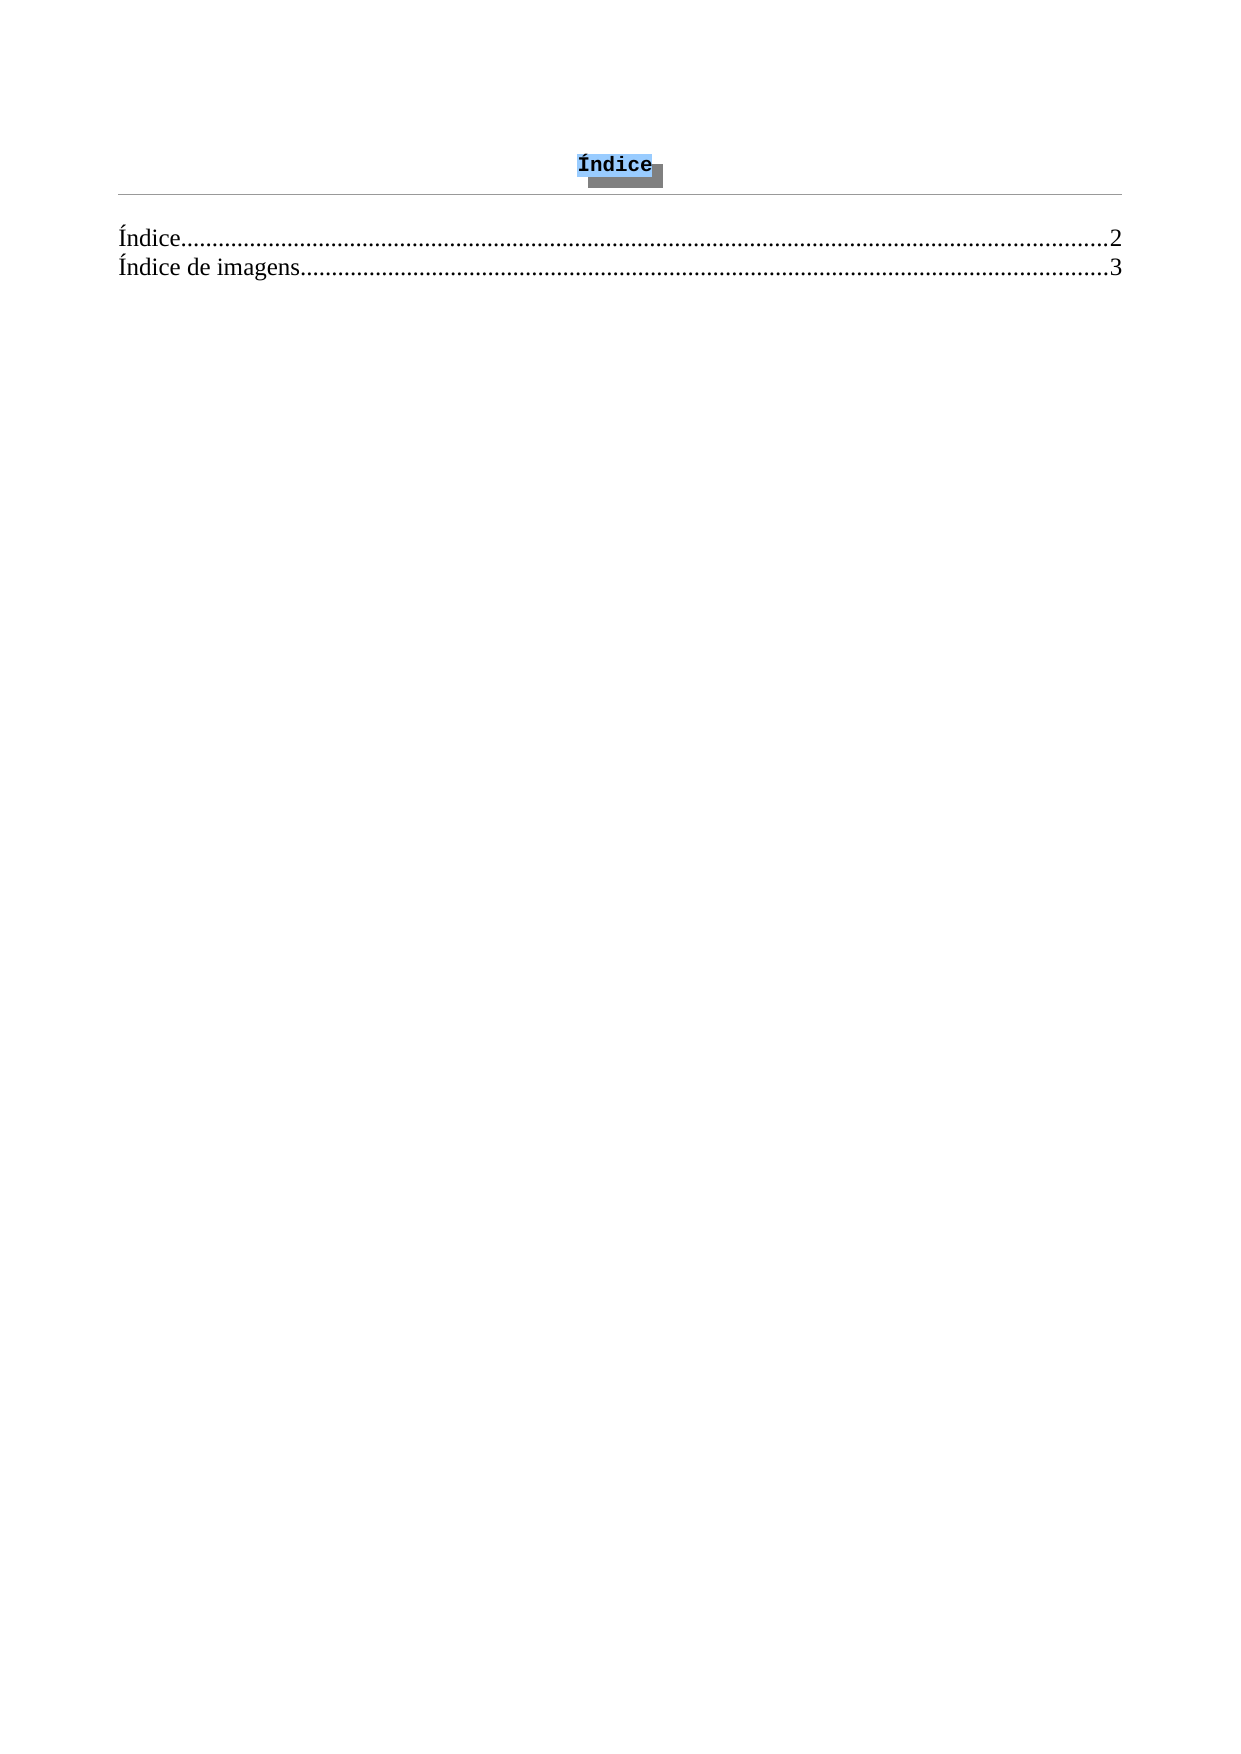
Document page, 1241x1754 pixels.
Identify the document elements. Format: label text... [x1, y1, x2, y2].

subtitle Índice [118, 148, 1122, 194]
text Índice de imagens 3 [118, 252, 1122, 281]
text Índice 2 [118, 223, 1122, 252]
